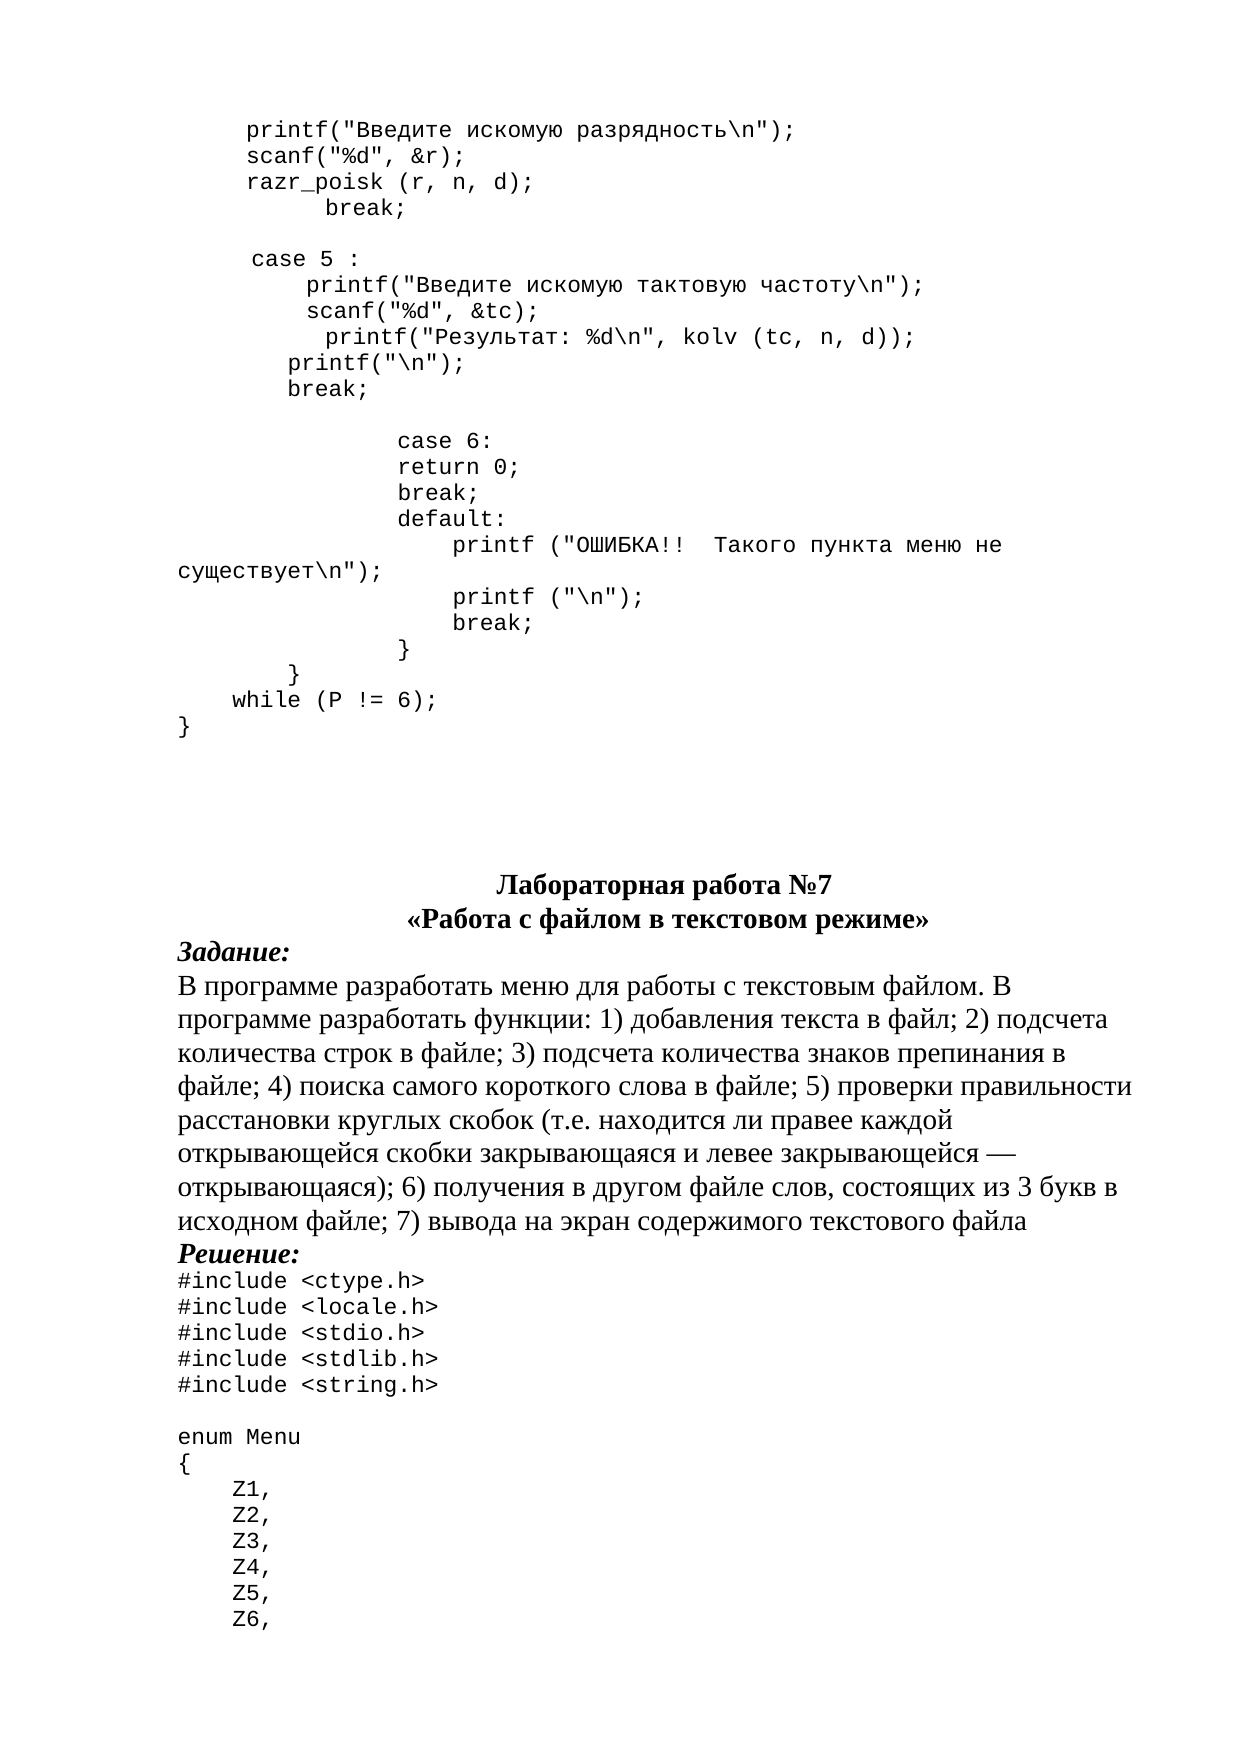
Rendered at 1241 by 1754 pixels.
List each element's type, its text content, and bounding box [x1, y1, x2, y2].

text Z1, [177, 1477, 1152, 1503]
text Решение: [177, 1236, 1152, 1270]
text default: [177, 507, 1152, 533]
text } [177, 663, 1152, 689]
text enum Menu [177, 1425, 1152, 1451]
text razr_poisk (r, n, d); [177, 170, 1152, 196]
text Z5, [177, 1581, 1152, 1607]
text return 0; [177, 455, 1152, 481]
text Z3, [177, 1529, 1152, 1555]
text #include <stdlib.h> [177, 1347, 1152, 1373]
text В программе разработать меню для работы с текстовым файлом. В программе разработать функции: 1) добавления текста в файл; 2) подсчета количества строк в файле; 3) подсчета количества знаков препинания в файле; 4) поиска самого короткого слова в файле; 5) проверки правильности расстановки круглых скобок (т.е. находится ли правее каждой открывающейся скобки закрывающаяся и левее закрывающейся — открывающаяся); 6) получения в другом файле слов, состоящих из 3 букв в исходном файле; 7) вывода на экран содержимого текстового файла [177, 968, 1152, 1236]
text scanf("%d", &tc); [177, 300, 1152, 326]
text printf("\n"); [177, 352, 1152, 377]
text #include <stdio.h> [177, 1322, 1152, 1347]
text } [177, 715, 1152, 741]
text printf("Введите искомую разрядность\n"); [177, 118, 1152, 144]
text scanf("%d", &r); [177, 144, 1152, 170]
text printf ("\n"); [177, 585, 1152, 611]
text } [177, 637, 1152, 663]
text while (P != 6); [177, 689, 1152, 715]
text #include <ctype.h> [177, 1270, 1152, 1296]
text Задание: [177, 934, 1152, 968]
text printf ("ОШИБКА!! Такого пункта меню не существует\n"); [177, 533, 1152, 585]
text break; [177, 611, 1152, 637]
text break; [177, 377, 1152, 403]
text «Работа с файлом в текстовом режиме» [177, 901, 1152, 934]
text Z2, [177, 1503, 1152, 1529]
text case 5 : [177, 248, 1152, 274]
text #include <locale.h> [177, 1296, 1152, 1322]
text #include <string.h> [177, 1373, 1152, 1399]
text printf("Введите искомую тактовую частоту\n"); [177, 274, 1152, 300]
text break; [177, 481, 1152, 507]
text printf("Результат: %d\n", kolv (tc, n, d)); [177, 326, 1152, 352]
text { [177, 1451, 1152, 1477]
text case 6: [177, 429, 1152, 455]
text Z6, [177, 1607, 1152, 1633]
text Лабораторная работа №7 [177, 867, 1152, 901]
text Z4, [177, 1555, 1152, 1581]
text break; [177, 196, 1152, 222]
